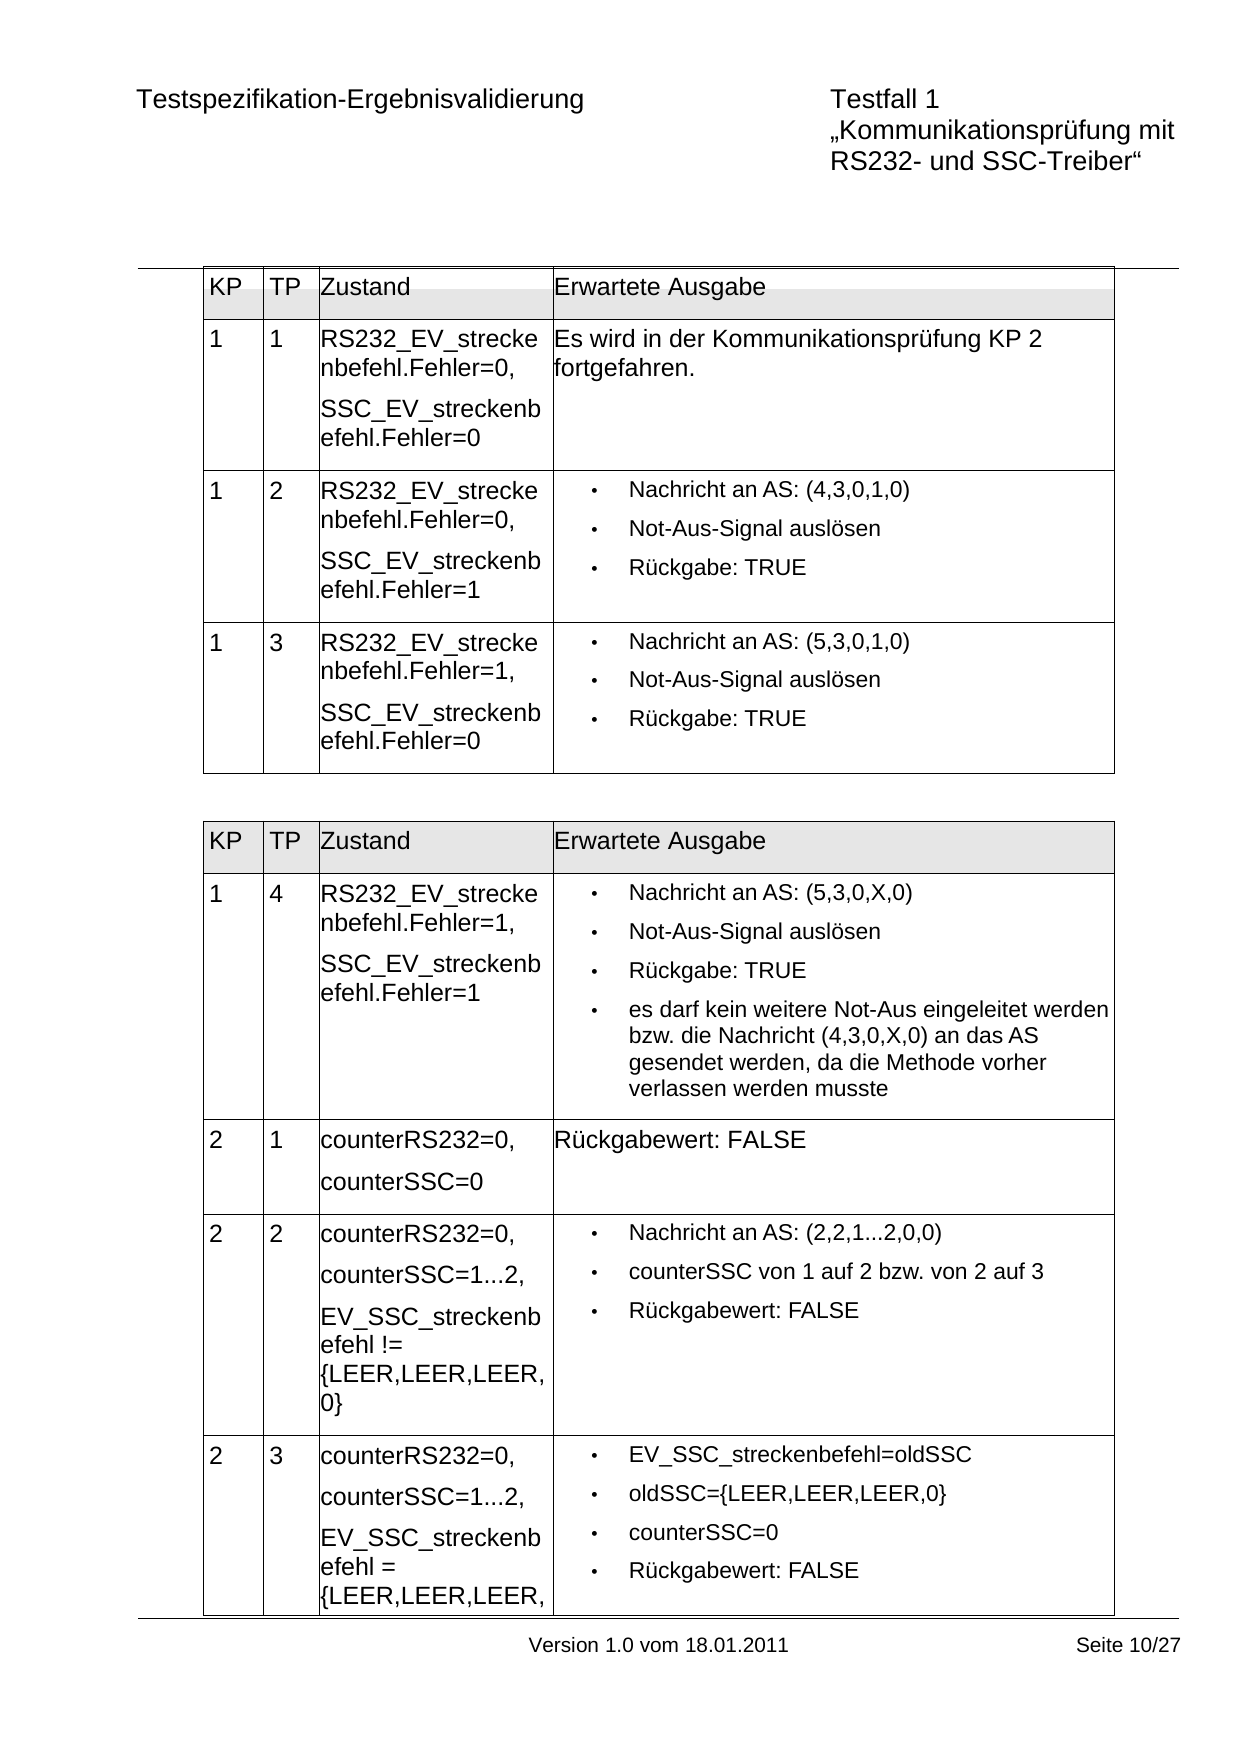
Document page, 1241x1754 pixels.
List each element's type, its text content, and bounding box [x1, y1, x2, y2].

table_header TP [264, 822, 319, 873]
table_header Erwartete Ausgabe [554, 289, 1114, 319]
table_cell EV_SSC_streckenbefehl=oldSSC oldSSC={LEER,LEER,LEER,0} counterSSC=0 Rückgabewert: FALSE [554, 1436, 1114, 1612]
table_cell 1 [204, 471, 263, 622]
table_cell counterRS232=0, counterSSC=1...2, EV_SSC_streckenbefehl != {LEER,LEER,LEER,0} [320, 1215, 553, 1435]
table_header TP [264, 289, 319, 319]
table_header Zustand [320, 289, 553, 319]
table_cell RS232_EV_streckenbefehl.Fehler=0, SSC_EV_streckenbefehl.Fehler=0 [320, 320, 553, 470]
table_cell 2 [264, 1215, 319, 1435]
table_header Erwartete Ausgabe [554, 822, 1114, 873]
table_cell 1 [204, 320, 263, 470]
table_cell counterRS232=0, counterSSC=0 [320, 1120, 553, 1213]
table_cell Rückgabewert: FALSE [554, 1120, 1114, 1213]
table_header KP [204, 289, 263, 319]
table_cell Nachricht an AS: (2,2,1...2,0,0) counterSSC von 1 auf 2 bzw. von 2 auf 3 Rückgabewert: FALSE [554, 1215, 1114, 1435]
table_cell 1 [204, 623, 263, 773]
table_cell 3 [264, 623, 319, 773]
table_cell 2 [204, 1436, 263, 1612]
table_cell Nachricht an AS: (4,3,0,1,0) Not-Aus-Signal auslösen Rückgabe: TRUE [554, 471, 1114, 622]
table_cell RS232_EV_streckenbefehl.Fehler=1, SSC_EV_streckenbefehl.Fehler=0 [320, 623, 553, 773]
table_cell Nachricht an AS: (5,3,0,X,0) Not-Aus-Signal auslösen Rückgabe: TRUE es darf kein weitere Not-Aus eingeleitet werden bzw. die Nachricht (4,3,0,X,0) an das AS gesendet werden, da die Methode vorher verlassen werden musste [554, 874, 1114, 1119]
table_cell Nachricht an AS: (5,3,0,1,0) Not-Aus-Signal auslösen Rückgabe: TRUE [554, 623, 1114, 773]
table_header KP [204, 822, 263, 873]
table_cell 3 [264, 1436, 319, 1612]
table_cell 2 [264, 471, 319, 622]
table_cell 1 [264, 1120, 319, 1213]
table_cell RS232_EV_streckenbefehl.Fehler=0, SSC_EV_streckenbefehl.Fehler=1 [320, 471, 553, 622]
table_cell 2 [204, 1215, 263, 1435]
table_header Zustand [320, 822, 553, 873]
table_cell 1 [264, 320, 319, 470]
table_cell counterRS232=0, counterSSC=1...2, EV_SSC_streckenbefehl = {LEER,LEER,LEER,0} [320, 1436, 553, 1612]
table_cell 1 [204, 874, 263, 1119]
table_cell Es wird in der Kommunikationsprüfung KP 2 fortgefahren. [554, 320, 1114, 470]
table_cell RS232_EV_streckenbefehl.Fehler=1, SSC_EV_streckenbefehl.Fehler=1 [320, 874, 553, 1119]
table_cell 2 [204, 1120, 263, 1213]
table_cell 4 [264, 874, 319, 1119]
